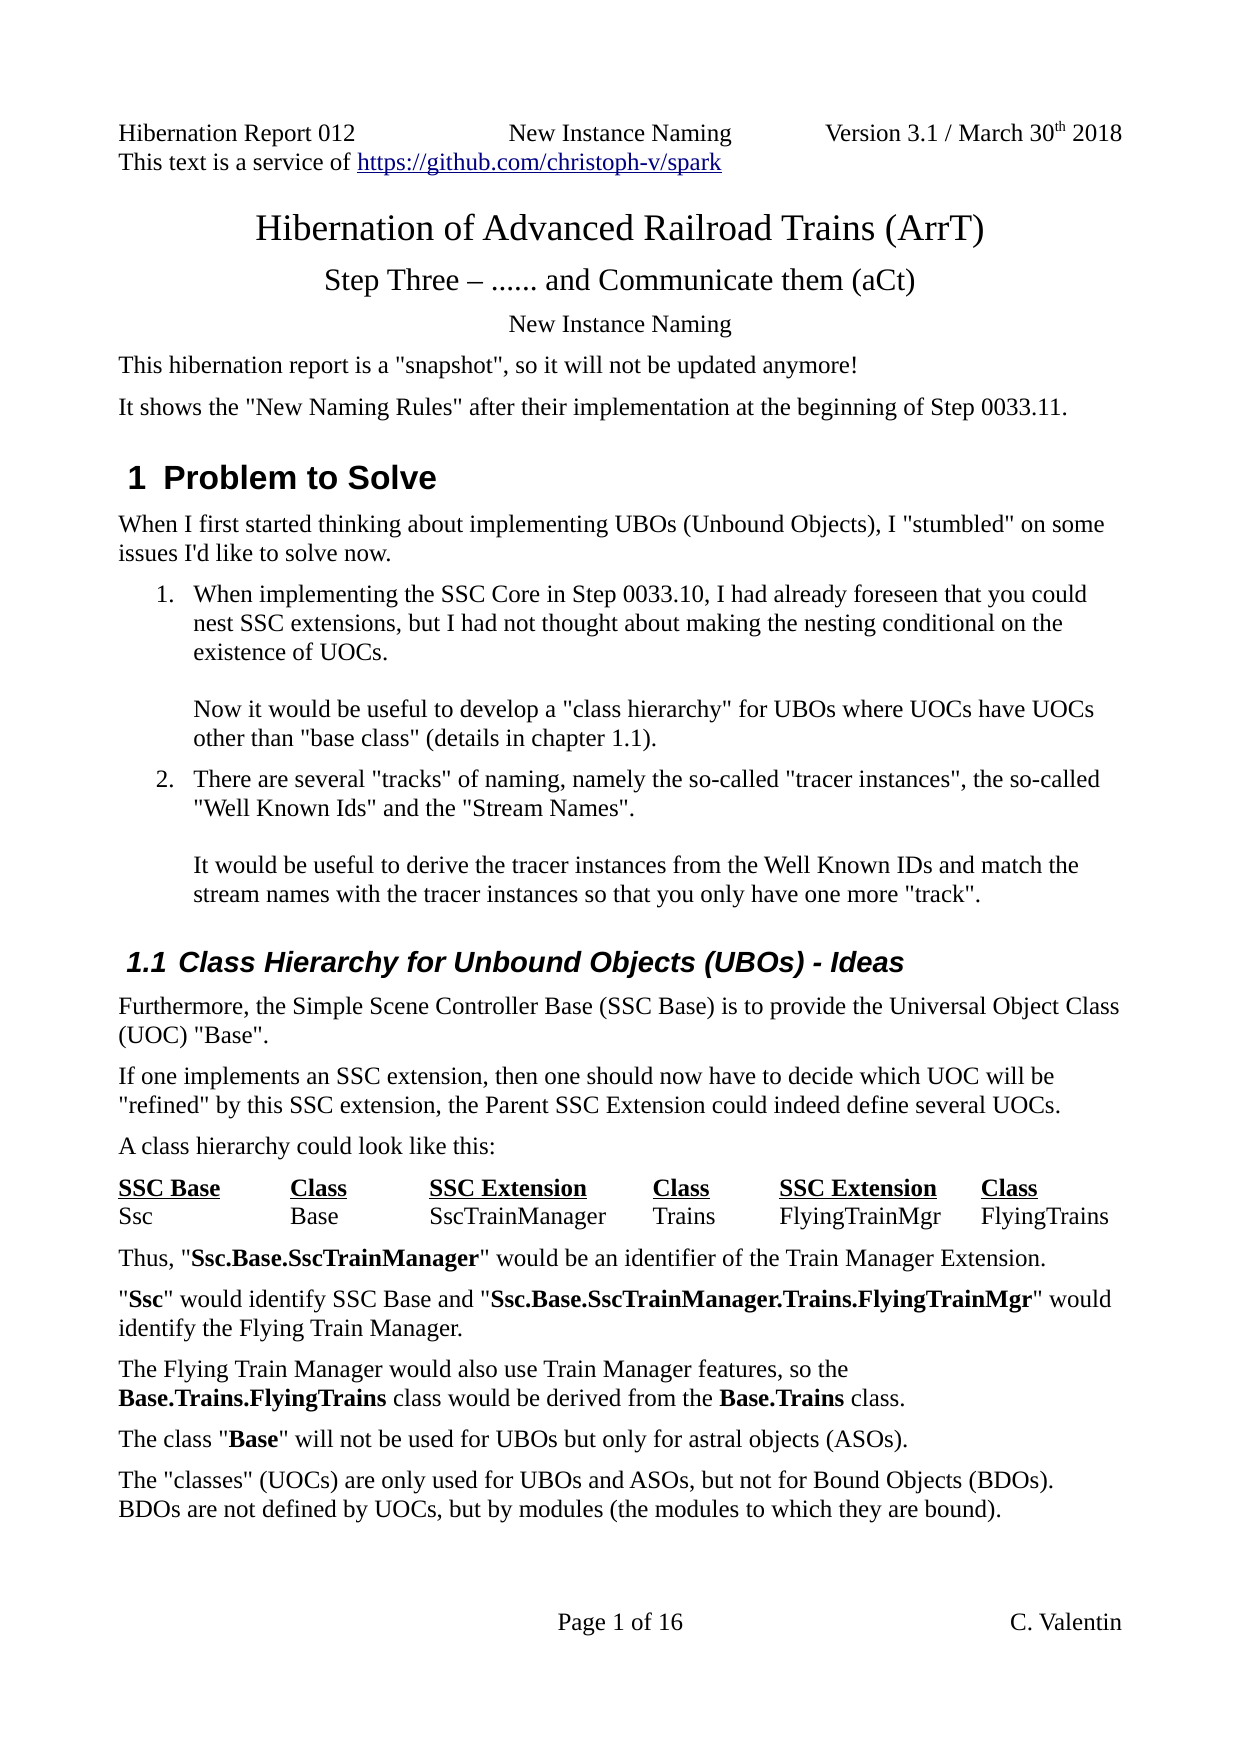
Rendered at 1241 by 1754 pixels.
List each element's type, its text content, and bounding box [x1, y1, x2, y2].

subtitle Problem to Solve [118, 458, 1122, 497]
text The class "Base" will not be used for UBOs but only for astral objects (ASOs). [118, 1424, 1122, 1453]
list There are several "tracks" of naming, namely the so-called "tracer instances", the so-called "Well Known Ids" and the "Stream Names". It would be useful to derive the tracer instances from the Well Known IDs and match the stream names with the tracer instances so that you only have one more "track". [156, 764, 1122, 908]
subtitle Class Hierarchy for Unbound Objects (UBOs) - Ideas [118, 945, 1122, 979]
text Thus, "Ssc.Base.SscTrainManager" would be an identifier of the Train Manager Extension. [118, 1243, 1122, 1271]
text Furthermore, the Simple Scene Controller Base (SSC Base) is to provide the Universal Object Class (UOC) "Base". [118, 991, 1122, 1049]
text If one implements an SSC extension, then one should now have to decide which UOC will be "refined" by this SSC extension, the Parent SSC Extension could indeed define several UOCs. [118, 1061, 1122, 1119]
list When implementing the SSC Core in Step 0033.10, I had already foreseen that you could nest SSC extensions, but I had not thought about making the nesting conditional on the existence of UOCs. Now it would be useful to develop a "class hierarchy" for UBOs where UOCs have UOCs other than "base class" (details in chapter 1.1). [156, 579, 1122, 752]
text Hibernation of Advanced Railroad Trains (ArrT) [118, 205, 1122, 248]
text This hibernation report is a "snapshot", so it will not be updated anymore! [118, 350, 1122, 379]
text The "classes" (UOCs) are only used for UBOs and ASOs, but not for Bound Objects (BDOs). BDOs are not defined by UOCs, but by modules (the modules to which they are bound). [118, 1465, 1122, 1523]
text SSC Base Class SSC Extension Class SSC Extension Class Ssc Base SscTrainManager Trains FlyingTrainMgr FlyingTrains [118, 1173, 1122, 1230]
text When I first started thinking about implementing UBOs (Unbound Objects), I "stumbled" on some issues I'd like to solve now. [118, 509, 1122, 567]
text Step Three – ...... and Communicate them (aCt) [118, 261, 1122, 297]
text The Flying Train Manager would also use Train Manager features, so the Base.Trains.FlyingTrains class would be derived from the Base.Trains class. [118, 1354, 1122, 1411]
text "Ssc" would identify SSC Base and "Ssc.Base.SscTrainManager.Trains.FlyingTrainMgr" would identify the Flying Train Manager. [118, 1284, 1122, 1341]
text A class hierarchy could look like this: [118, 1131, 1122, 1160]
text It shows the "New Naming Rules" after their implementation at the beginning of Step 0033.11. [118, 392, 1122, 420]
text New Instance Naming [118, 309, 1122, 338]
